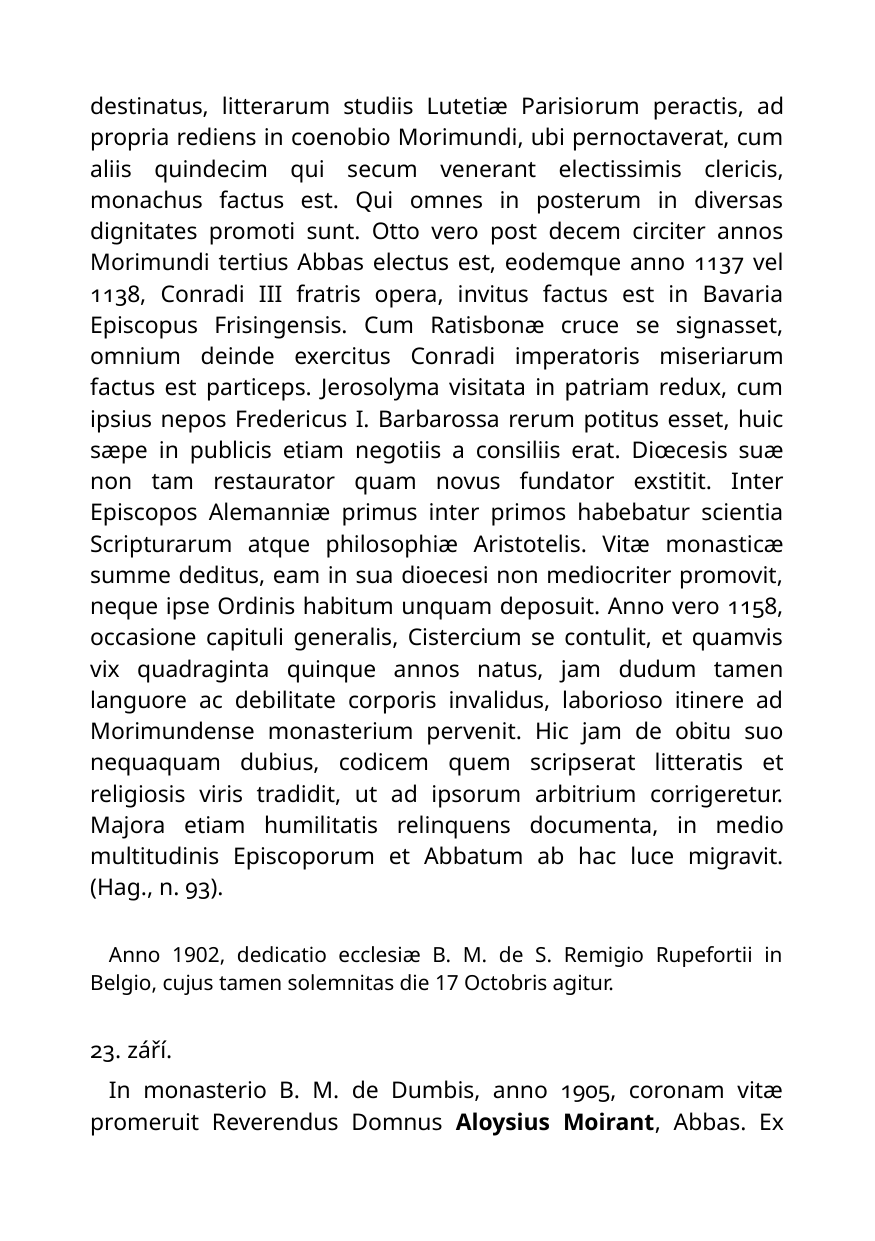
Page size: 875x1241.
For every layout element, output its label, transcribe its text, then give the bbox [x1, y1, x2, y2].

text Anno 1902, dedicatio ecclesiæ B. M. de S. Remigio Rupefortii in Belgio, cujus tamen solemnitas die 17 Octobris agitur. [90, 940, 784, 997]
text 23. září. [90, 1034, 784, 1065]
text In monasterio B. M. de Dumbis, anno 1905, coronam vitæ promeruit Reverendus Domnus Aloysius Moirant, Abbas. Ex [90, 1074, 784, 1137]
text destinatus, litterarum studiis Lutetiæ Parisio­rum peractis, ad propria rediens in coenobio Morimundi, ubi pernoctaverat, cum aliis quindecim qui secum venerant electissimis clericis, monachus factus est. Qui omnes in posterum in diversas dignitates promoti sunt. Otto vero post decem circiter annos Morimundi tertius Abbas electus est, eodemque anno 1137 vel 1138, Conradi III fratris opera, invitus factus est in Bavaria Episcopus Frisingensis. Cum Ratisbonæ cruce se signasset, omnium deinde exercitus Con­radi imperatoris miseriarum factus est particeps. Jerosolyma visitata in patriam redux, cum ipsius nepos Fredericus I. Barbarossa rerum potitus esset, huic sæpe in publicis etiam negotiis a consiliis erat. Diœcesis suæ non tam restaurator quam novus fundator exstitit. Inter Episcopos Alemanniæ primus inter primos habebatur scientia Scripturarum atque philosophiæ Aristotelis. Vitæ monasticæ summe deditus, eam in sua dioecesi non mediocriter promovit, neque ipse Ordinis habitum unquam deposuit. Anno vero 1158, occasione capituli generalis, Cistercium se contulit, et quamvis vix quadraginta quinque annos natus, jam dudum tamen languore ac debilitate corporis invalidus, laborioso itinere ad Morimundense mona­sterium pervenit. Hic jam de obitu suo nequaquam dubius, codicem quem scripserat litteratis et religiosis viris tradidit, ut ad ipsorum arbitrium corrigeretur. Majora etiam humili­tatis relinquens documenta, in medio multitudinis Episcopo­rum et Abbatum ab hac luce migravit. (Hag., n. 93). [90, 90, 784, 902]
